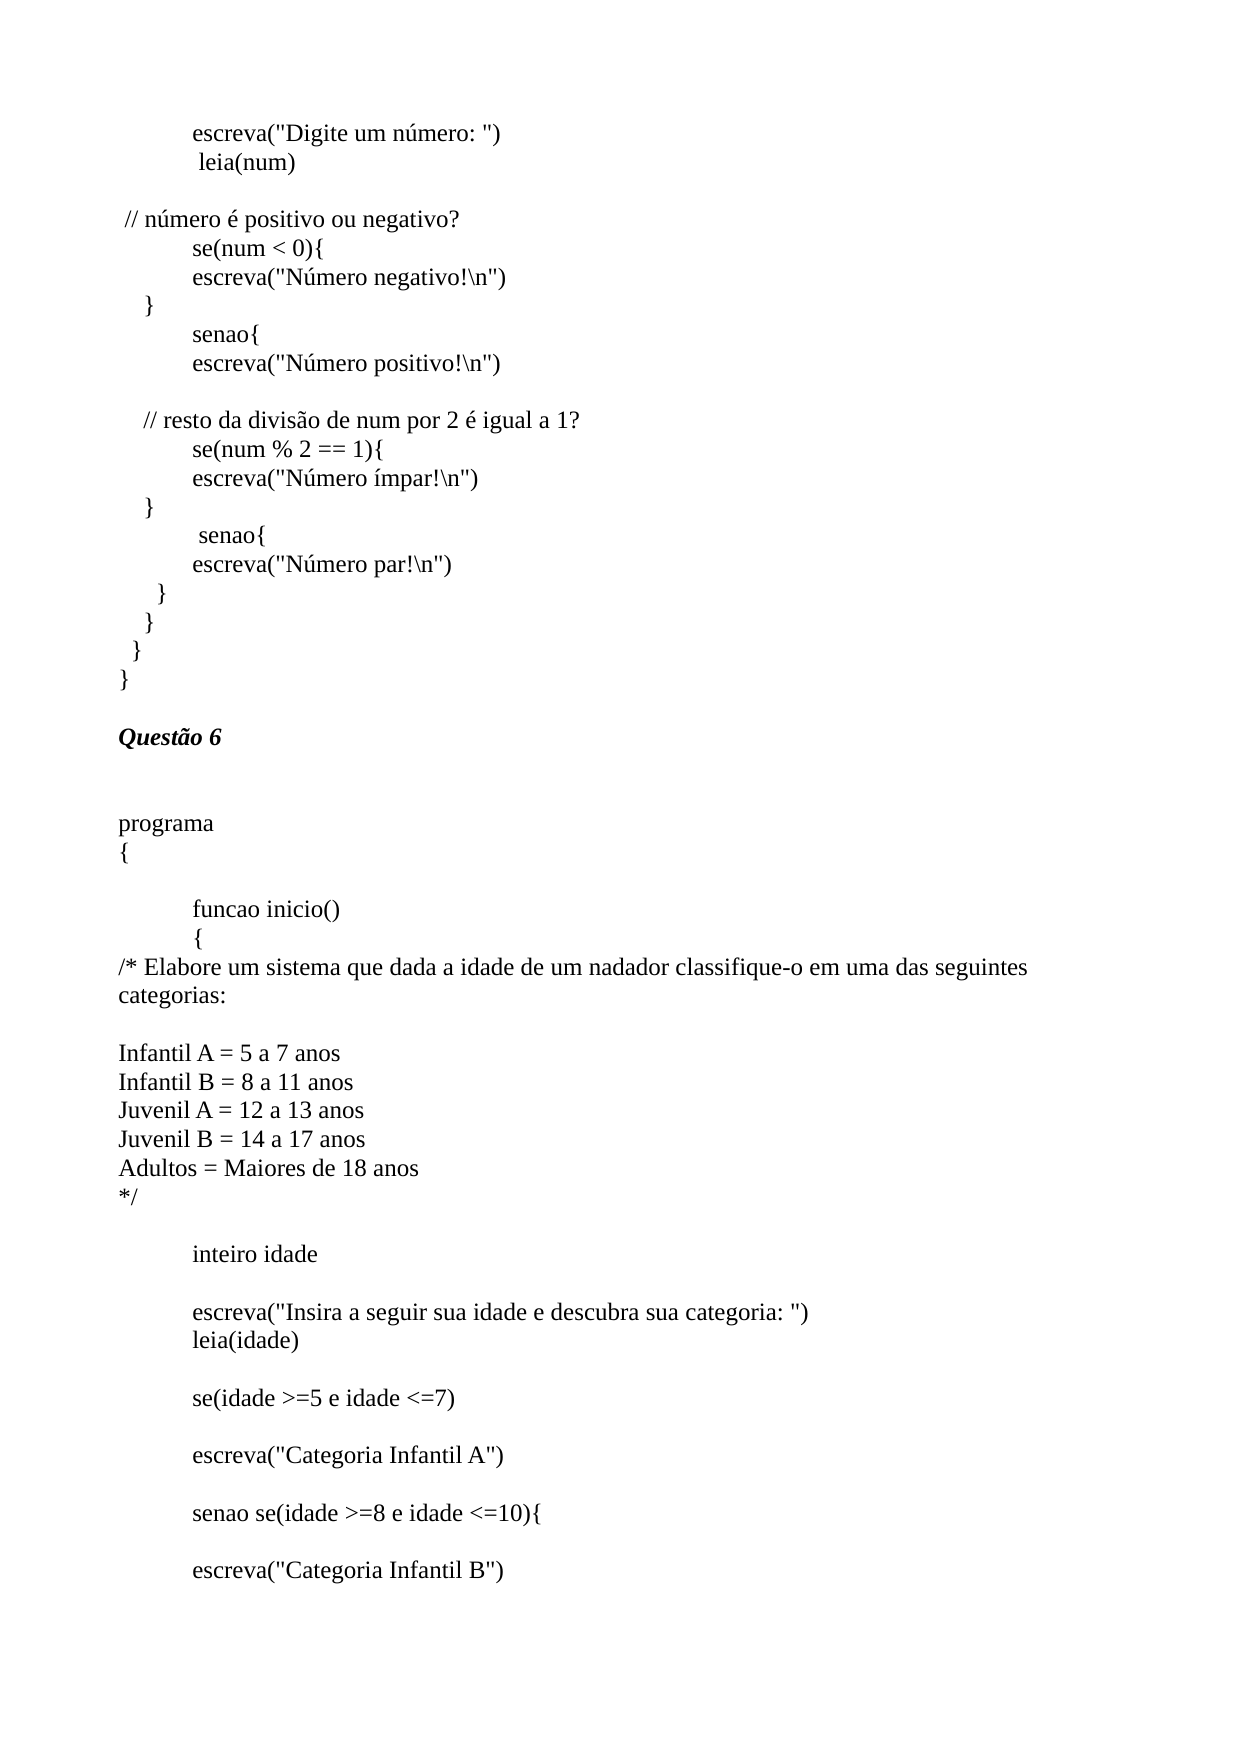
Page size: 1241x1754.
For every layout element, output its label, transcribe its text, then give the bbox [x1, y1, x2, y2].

text Adultos = Maiores de 18 anos [118, 1153, 1122, 1182]
text escreva("Número ímpar!\n") [118, 463, 1122, 492]
text se(num % 2 == 1){ [118, 434, 1122, 463]
text */ [118, 1182, 1122, 1211]
text leia(idade) [118, 1326, 1122, 1354]
text inteiro idade [118, 1239, 1122, 1268]
text escreva("Número negativo!\n") [118, 262, 1122, 291]
text escreva("Número positivo!\n") [118, 348, 1122, 377]
text } [118, 578, 1122, 607]
text leia(num) [118, 147, 1122, 176]
text } [118, 492, 1122, 521]
text escreva("Categoria Infantil B") [118, 1556, 1122, 1584]
text { [118, 923, 1122, 952]
text } [118, 636, 1122, 664]
text Infantil B = 8 a 11 anos [118, 1067, 1122, 1096]
text Juvenil A = 12 a 13 anos [118, 1096, 1122, 1124]
text escreva("Insira a seguir sua idade e descubra sua categoria: ") [118, 1297, 1122, 1326]
text { [118, 837, 1122, 866]
text /* Elabore um sistema que dada a idade de um nadador classifique-o em uma das seguintes categorias: [118, 952, 1122, 1009]
text se(num < 0){ [118, 233, 1122, 262]
text senao{ [118, 319, 1122, 348]
text escreva("Digite um número: ") [118, 118, 1122, 147]
text senao se(idade >=8 e idade <=10){ [118, 1498, 1122, 1527]
text senao{ [118, 521, 1122, 549]
text programa [118, 808, 1122, 837]
text escreva("Categoria Infantil A") [118, 1441, 1122, 1469]
text escreva("Número par!\n") [118, 549, 1122, 578]
text // número é positivo ou negativo? [118, 204, 1122, 233]
text // resto da divisão de num por 2 é igual a 1? [118, 406, 1122, 434]
text Juvenil B = 14 a 17 anos [118, 1124, 1122, 1153]
text } [118, 664, 1122, 693]
text Questão 6 [118, 722, 1122, 751]
text } [118, 291, 1122, 319]
text funcao inicio() [118, 894, 1122, 923]
text Infantil A = 5 a 7 anos [118, 1038, 1122, 1067]
text se(idade >=5 e idade <=7) [118, 1383, 1122, 1412]
text } [118, 607, 1122, 636]
